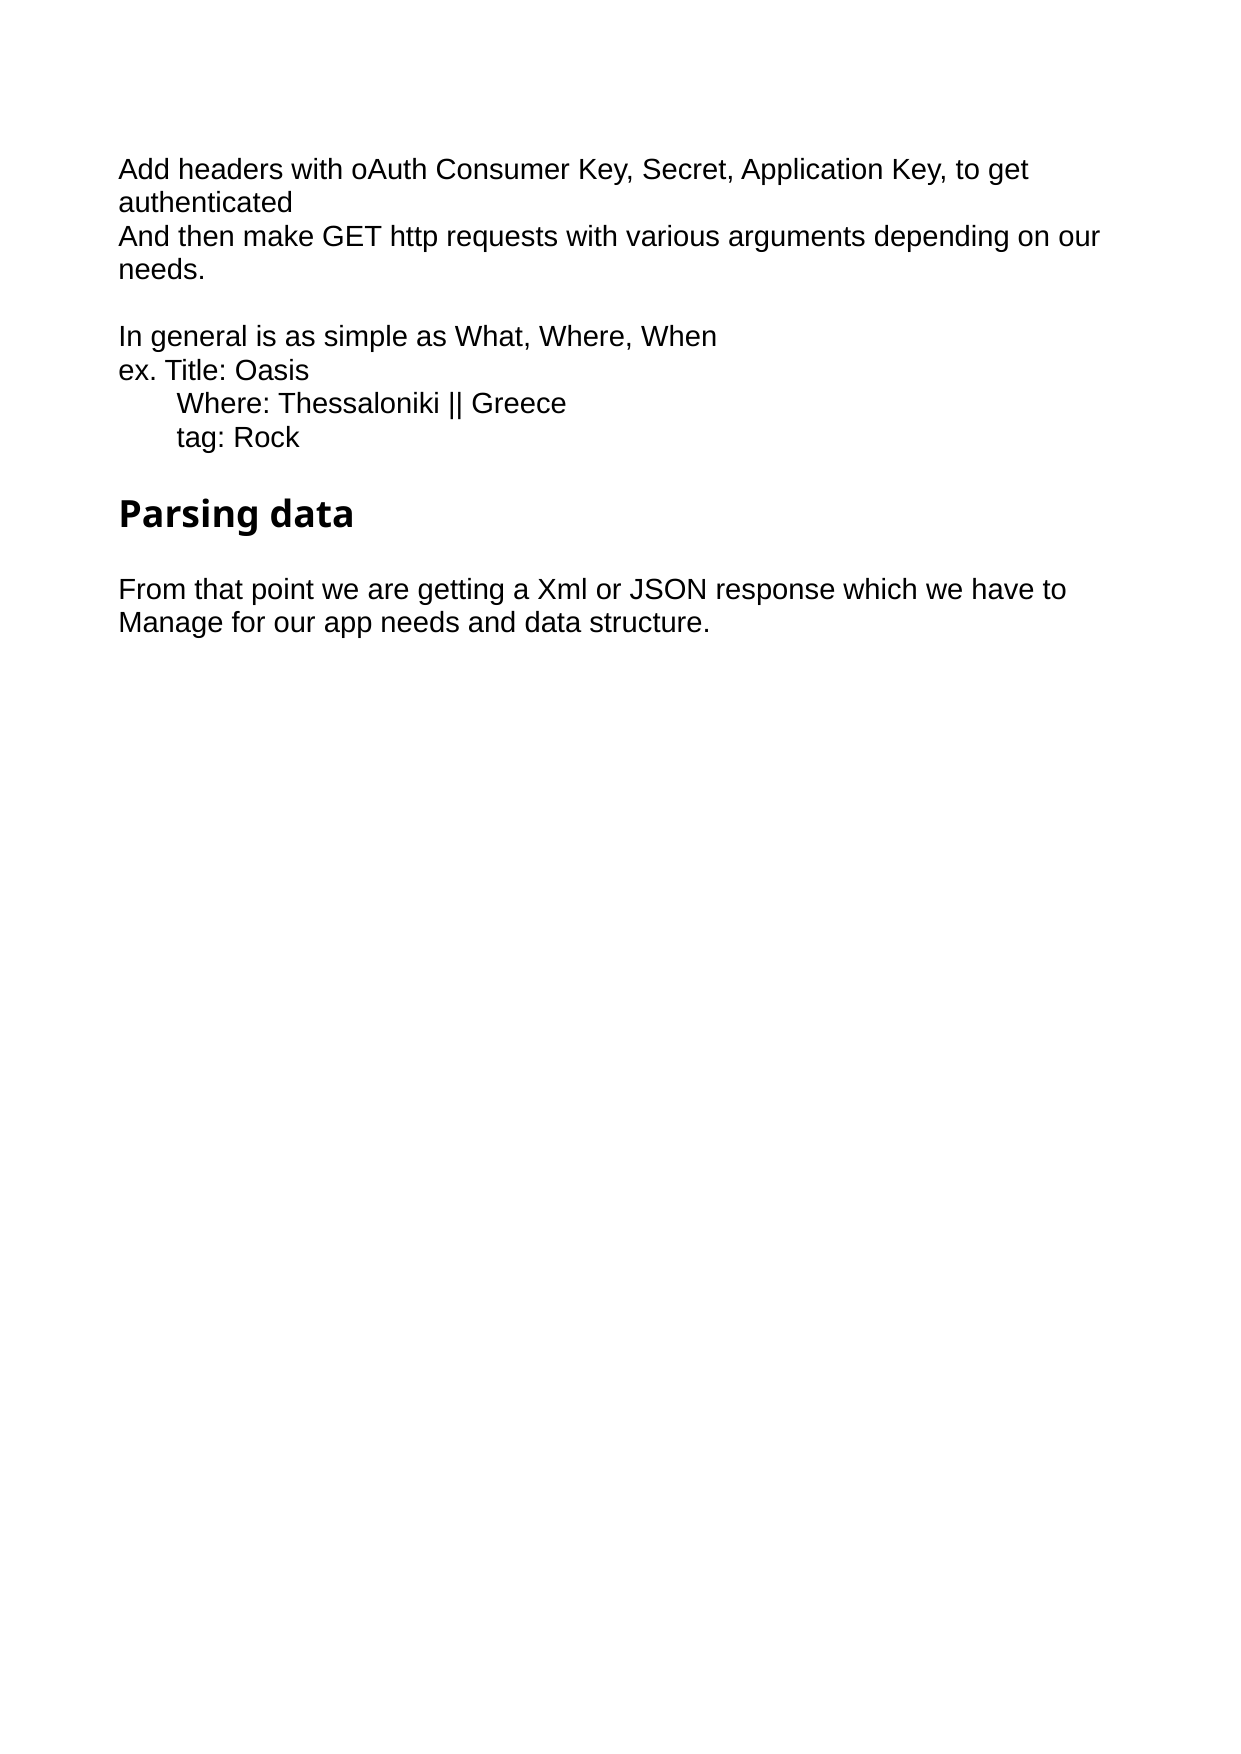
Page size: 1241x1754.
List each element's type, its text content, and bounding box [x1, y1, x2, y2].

text ex. Title: Oasis [118, 353, 1122, 386]
text From that point we are getting a Xml or JSON response which we have to [118, 572, 1122, 605]
text tag: Rock [118, 420, 1122, 453]
text Where: Thessaloniki || Greece [118, 386, 1122, 420]
text In general is as simple as What, Where, When [118, 319, 1122, 353]
text Parsing data [118, 487, 1122, 538]
text And then make GET http requests with various arguments depending on our needs. [118, 219, 1122, 286]
text Manage for our app needs and data structure. [118, 605, 1122, 639]
text Add headers with oAuth Consumer Key, Secret, Application Key, to get authenticated [118, 152, 1122, 219]
